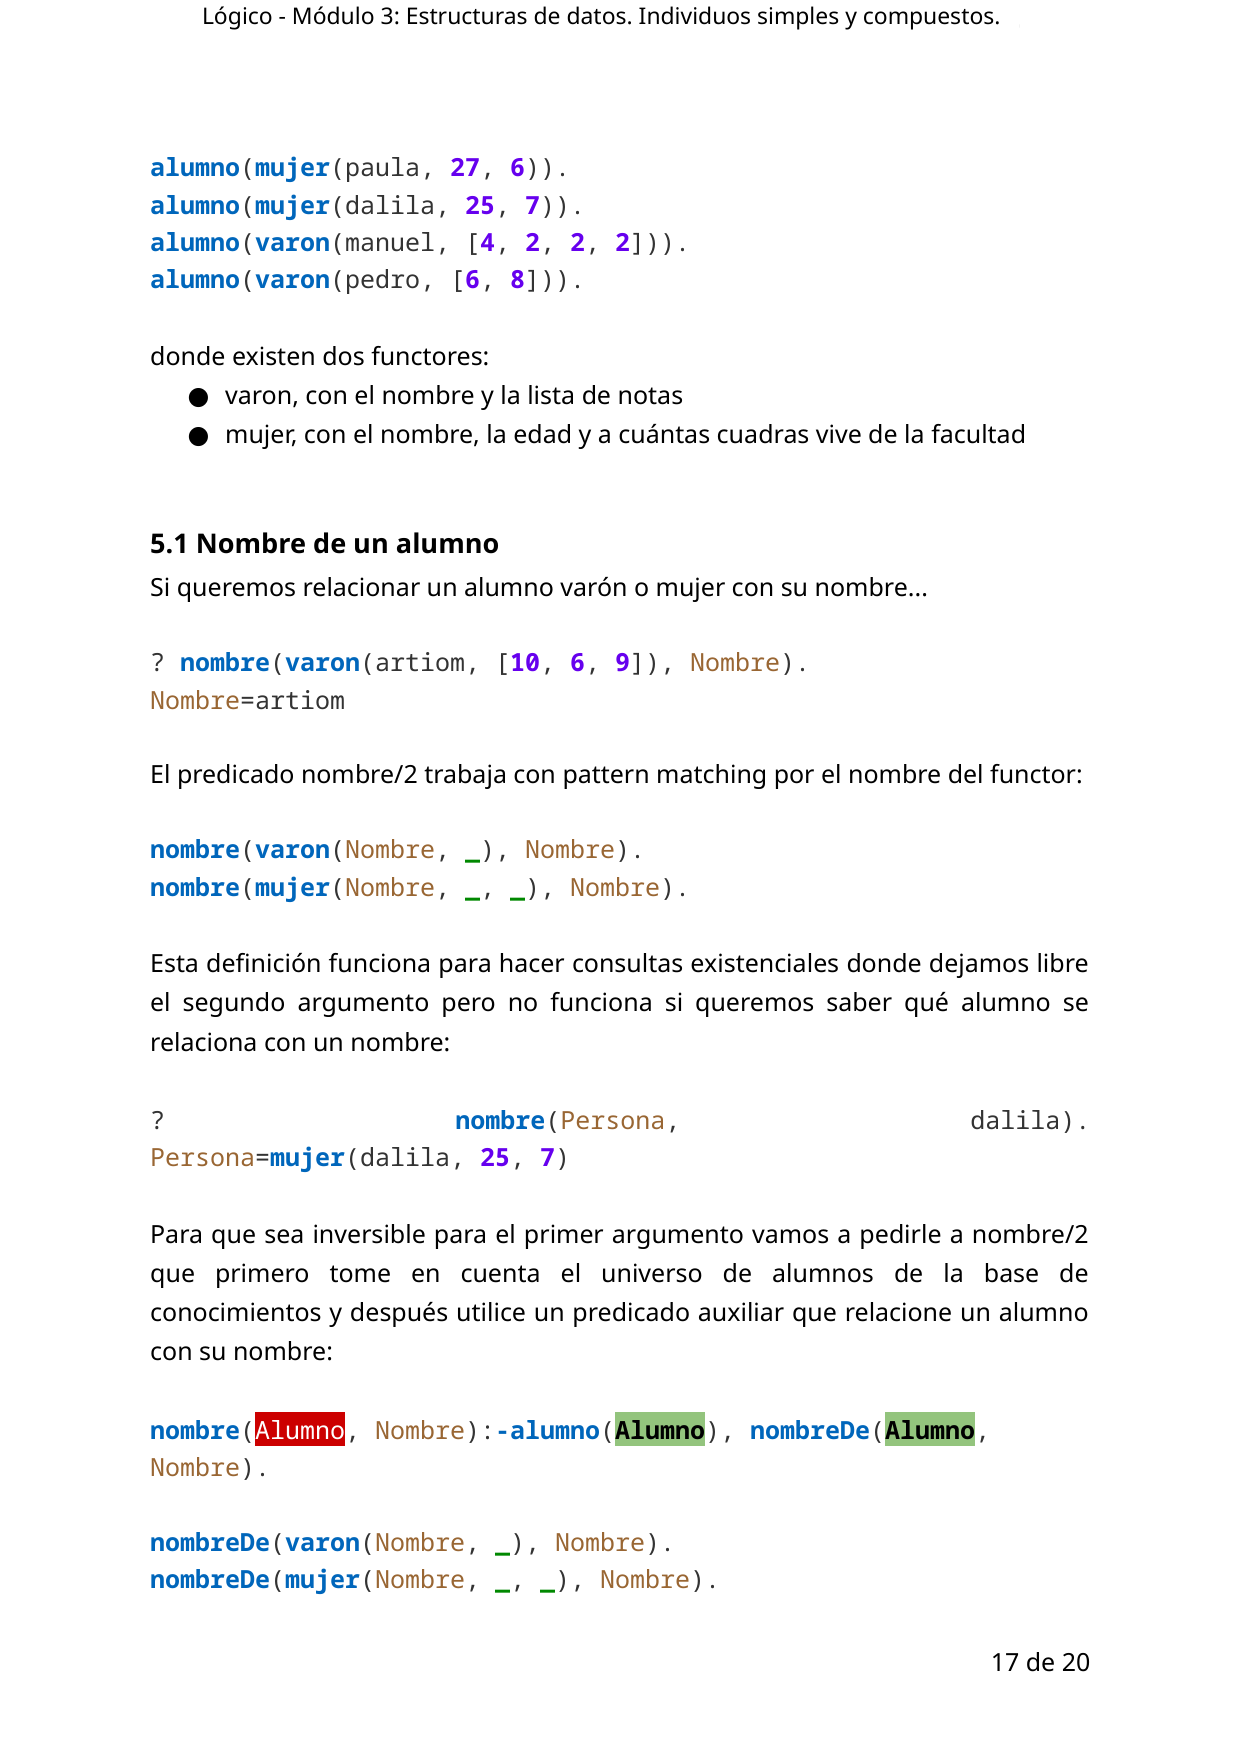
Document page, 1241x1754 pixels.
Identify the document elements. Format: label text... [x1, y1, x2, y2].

text Esta definición funciona para hacer consultas existenciales donde dejamos libre el segundo argumento pero no funciona si queremos saber qué alumno se relaciona con un nombre: [150, 946, 1090, 1058]
text Si queremos relacionar un alumno varón o mujer con su nombre... [150, 570, 1090, 604]
text nombreDe(varon(Nombre, _), Nombre). nombreDe(mujer(Nombre, _, _), Nombre). [150, 1524, 1090, 1596]
text alumno(mujer(paula, 27, 6)). alumno(mujer(dalila, 25, 7)). alumno(varon(manuel, [4, 2, 2, 2])). alumno(varon(pedro, [6, 8])). [150, 150, 1090, 296]
text El predicado nombre/2 trabaja con pattern matching por el nombre del functor: [150, 720, 1090, 791]
list varon, con el nombre y la lista de notas [187, 378, 1090, 412]
list mujer, con el nombre, la edad y a cuántas cuadras vive de la facultad [187, 417, 1090, 451]
text ? nombre(Persona, dalila). Persona=mujer(dalila, 25, 7) [150, 1102, 1090, 1174]
text nombre(Alumno, Nombre):-alumno(Alumno), nombreDe(Alumno, Nombre). [150, 1412, 1090, 1521]
subtitle 5.1 Nombre de un alumno [150, 524, 1090, 561]
text donde existen dos functores: [150, 339, 1090, 373]
text Para que sea inversible para el primer argumento vamos a pedirle a nombre/2 que primero tome en cuenta el universo de alumnos de la base de conocimientos y después utilice un predicado auxiliar que relacione un alumno con su nombre: [150, 1216, 1090, 1368]
text nombre(varon(Nombre, _), Nombre). nombre(mujer(Nombre, _, _), Nombre). [150, 832, 1090, 903]
text ? nombre(varon(artiom, [10, 6, 9]), Nombre). Nombre=artiom [150, 645, 1090, 716]
